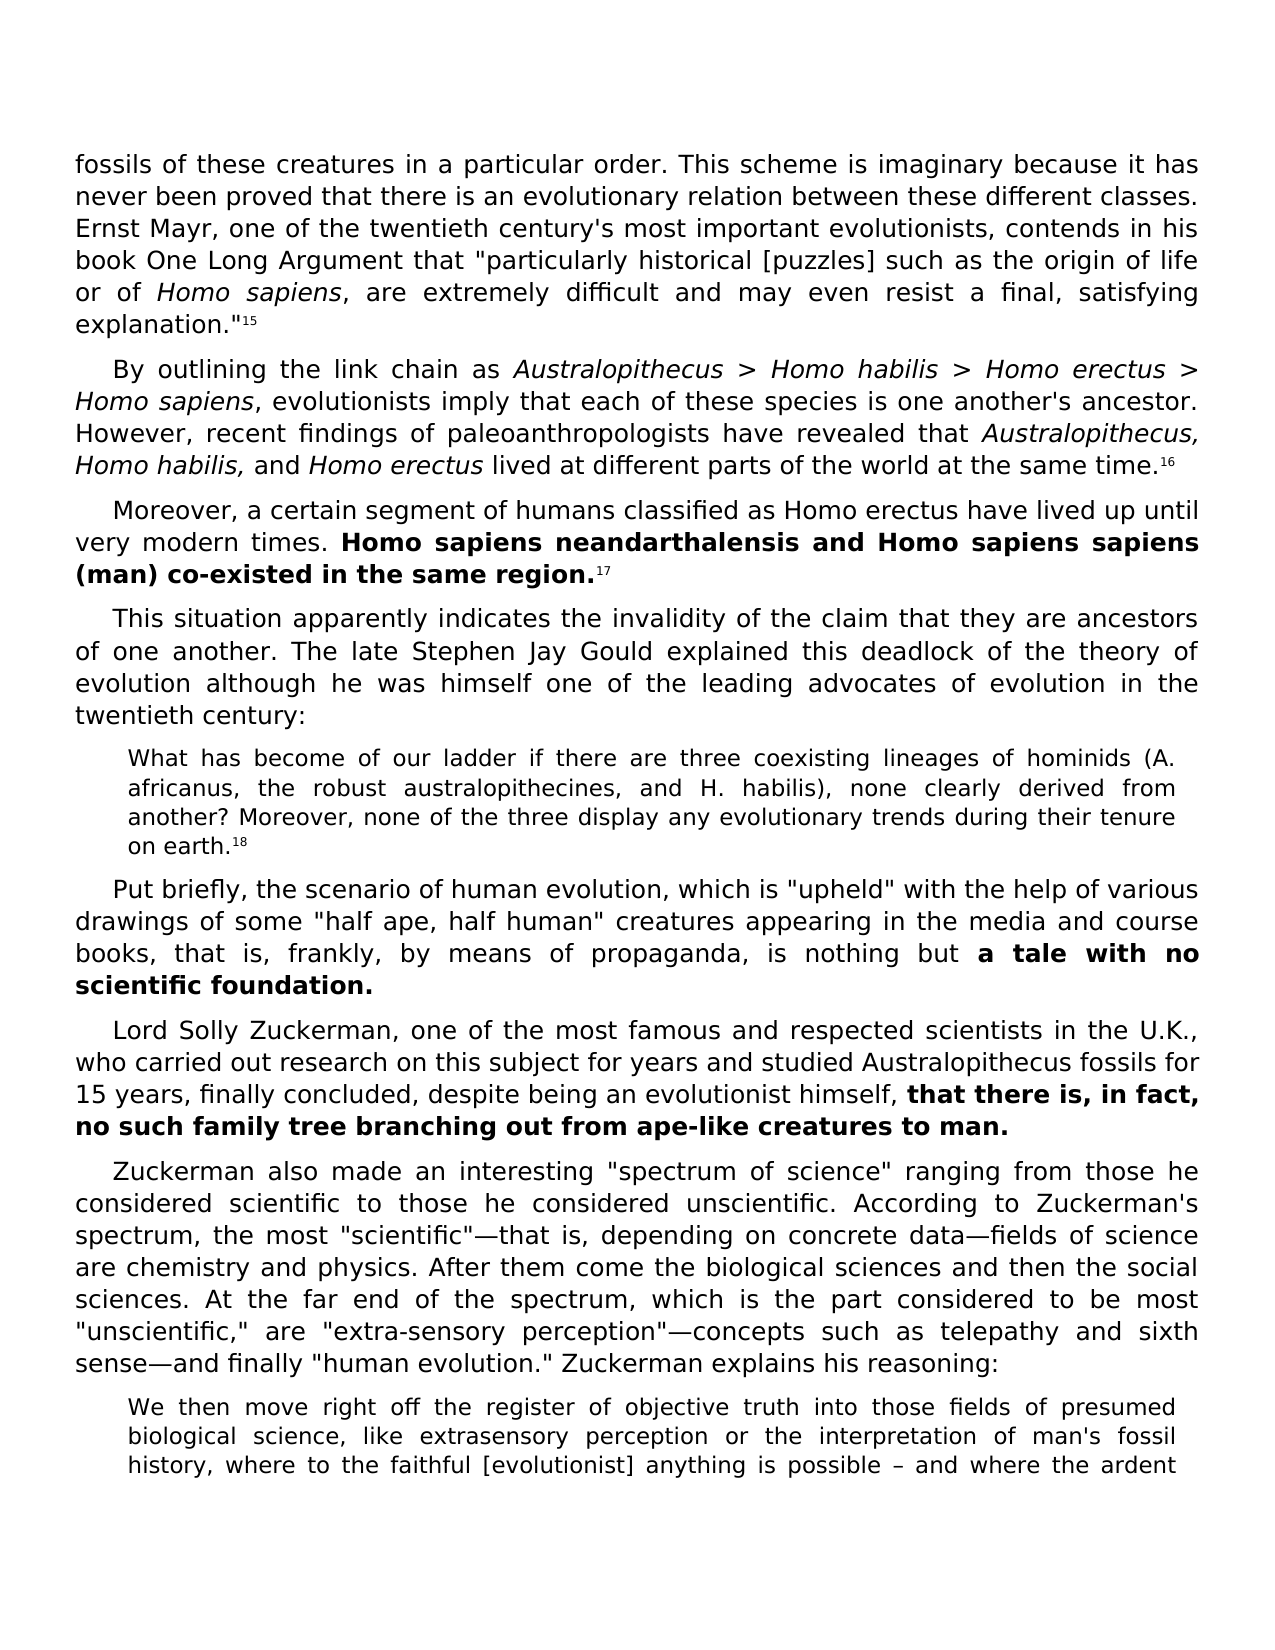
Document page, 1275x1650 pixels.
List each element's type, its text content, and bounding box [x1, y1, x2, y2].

text What has become of our ladder if there are three coexisting lineages of hominids (A. africanus, the robust australopithecines, and H. habilis), none clearly derived from another? Moreover, none of the three display any evolutionary trends during their tenure on earth.18 [127, 745, 1177, 860]
text Put briefly, the scenario of human evolution, which is "upheld" with the help of various drawings of some "half ape, half human" creatures appearing in the media and course books, that is, frankly, by means of propaganda, is nothing but a tale with no scientific foundation. [75, 875, 1200, 1000]
text This situation apparently indicates the invalidity of the claim that they are ancestors of one another. The late Stephen Jay Gould explained this deadlock of the theory of evolution although he was himself one of the leading advocates of evolution in the twentieth century: [75, 604, 1200, 730]
text By outlining the link chain as Australopithecus > Homo habilis > Homo erectus > Homo sapiens, evolutionists imply that each of these species is one another's ancestor. However, recent findings of paleoanthropologists have revealed that Australopithecus, Homo habilis, and Homo erectus lived at different parts of the world at the same time.16 [75, 355, 1200, 480]
text Lord Solly Zuckerman, one of the most famous and respected scientists in the U.K., who carried out research on this subject for years and studied Australopithecus fossils for 15 years, finally concluded, despite being an evolutionist himself, that there is, in fact, no such family tree branching out from ape-like creatures to man. [75, 1016, 1200, 1141]
text Zuckerman also made an interesting "spectrum of science" ranging from those he considered scientific to those he considered unscientific. According to Zuckerman's spectrum, the most "scientific"—that is, depending on concrete data—fields of science are chemistry and physics. After them come the biological sciences and then the social sciences. At the far end of the spectrum, which is the part considered to be most "unscientific," are "extra-sensory perception"—concepts such as telepathy and sixth sense—and finally "human evolution." Zuckerman explains his reasoning: [75, 1157, 1200, 1378]
text fossils of these creatures in a particular order. This scheme is imaginary because it has never been proved that there is an evolutionary relation between these different classes. Ernst Mayr, one of the twentieth century's most important evolutionists, contends in his book One Long Argument that "particularly historical [puzzles] such as the origin of life or of Homo sapiens, are extremely difficult and may even resist a final, satisfying explanation."15 [75, 150, 1200, 339]
text We then move right off the register of objective truth into those fields of presumed biological science, like extrasensory perception or the interpretation of man's fossil history, where to the faithful [evolutionist] anything is possible – and where the ardent [127, 1394, 1177, 1479]
text Moreover, a certain segment of humans classified as Homo erectus have lived up until very modern times. Homo sapiens neandarthalensis and Homo sapiens sapiens (man) co-existed in the same region.17 [75, 496, 1200, 589]
